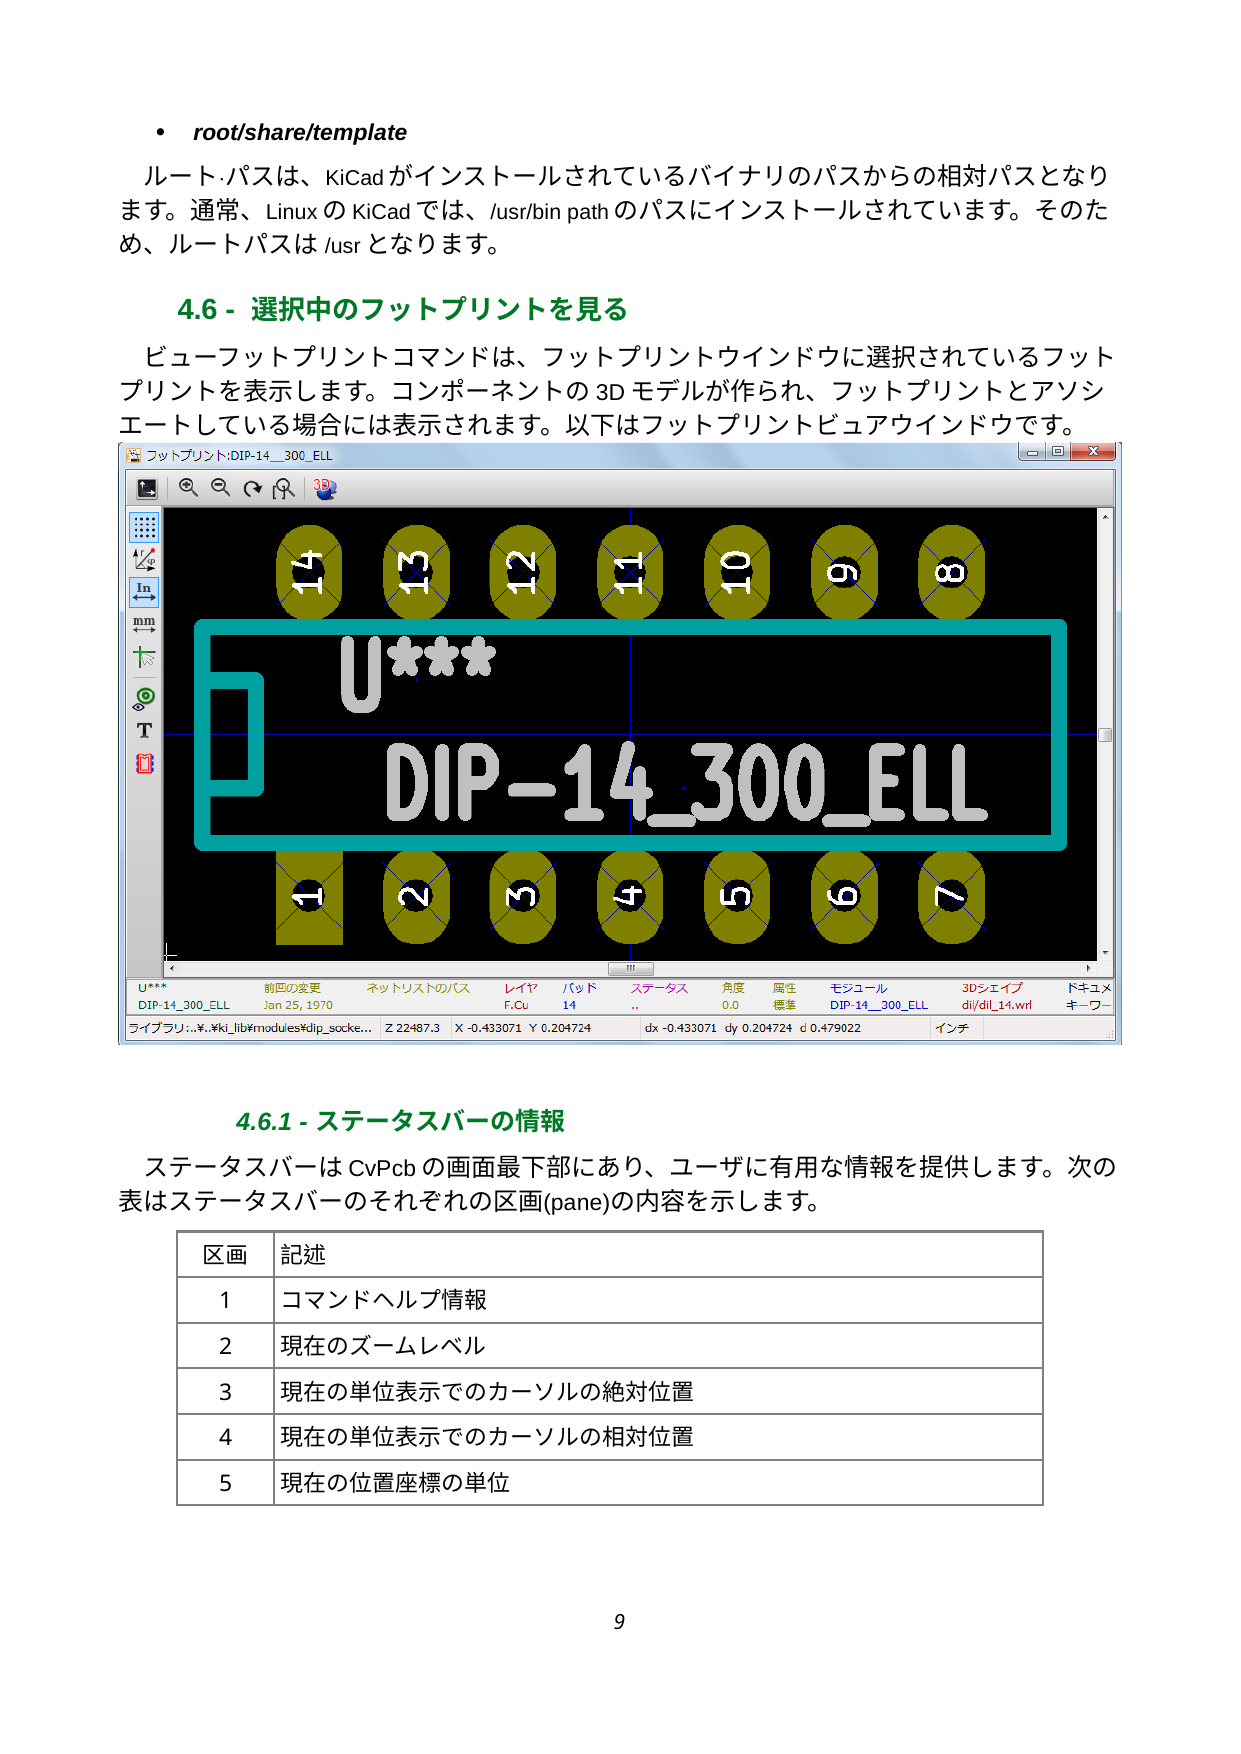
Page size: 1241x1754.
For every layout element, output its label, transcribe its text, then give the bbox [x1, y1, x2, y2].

table_cell 2 [178, 1324, 273, 1367]
subtitle 選択中のフットプリントを見る [177, 291, 1122, 328]
table_cell 1 [178, 1278, 273, 1322]
table_cell 現在の位置座標の単位 [275, 1461, 1042, 1504]
table_cell 3 [178, 1369, 273, 1413]
table_cell 現在の単位表示でのカーソルの絶対位置 [275, 1369, 1042, 1413]
text ステータスバーはCvPcbの画面最下部にあり、ユーザに有用な情報を提供します。次の表はステータスバーのそれぞれの区画(pane)の内容を示します。 [118, 1150, 1122, 1218]
table_header 区画 [178, 1233, 273, 1276]
table_cell 4 [178, 1415, 273, 1458]
subtitle ステータスバーの情報 [236, 1104, 1122, 1138]
text ルート·パスは、KiCadがインストールされているバイナリのパスからの相対パスとなります。通常、LinuxのKiCadでは、/usr/bin pathのパスにインストールされています。そのため、ルートパスは /usrとなります。 [118, 159, 1122, 261]
table_cell 現在のズームレベル [275, 1324, 1042, 1367]
table_header 記述 [275, 1233, 1042, 1276]
table_cell 5 [178, 1461, 273, 1504]
table_cell 現在の単位表示でのカーソルの相対位置 [275, 1415, 1042, 1458]
list root/share/template [156, 118, 1122, 146]
table_cell コマンドヘルプ情報 [275, 1278, 1042, 1322]
text ビューフットプリントコマンドは、フットプリントウインドウに選択されているフットプリントを表示します。コンポーネントの3Dモデルが作られ、フットプリントとアソシエートしている場合には表示されます。以下はフットプリントビュアウインドウです。 [118, 340, 1122, 442]
